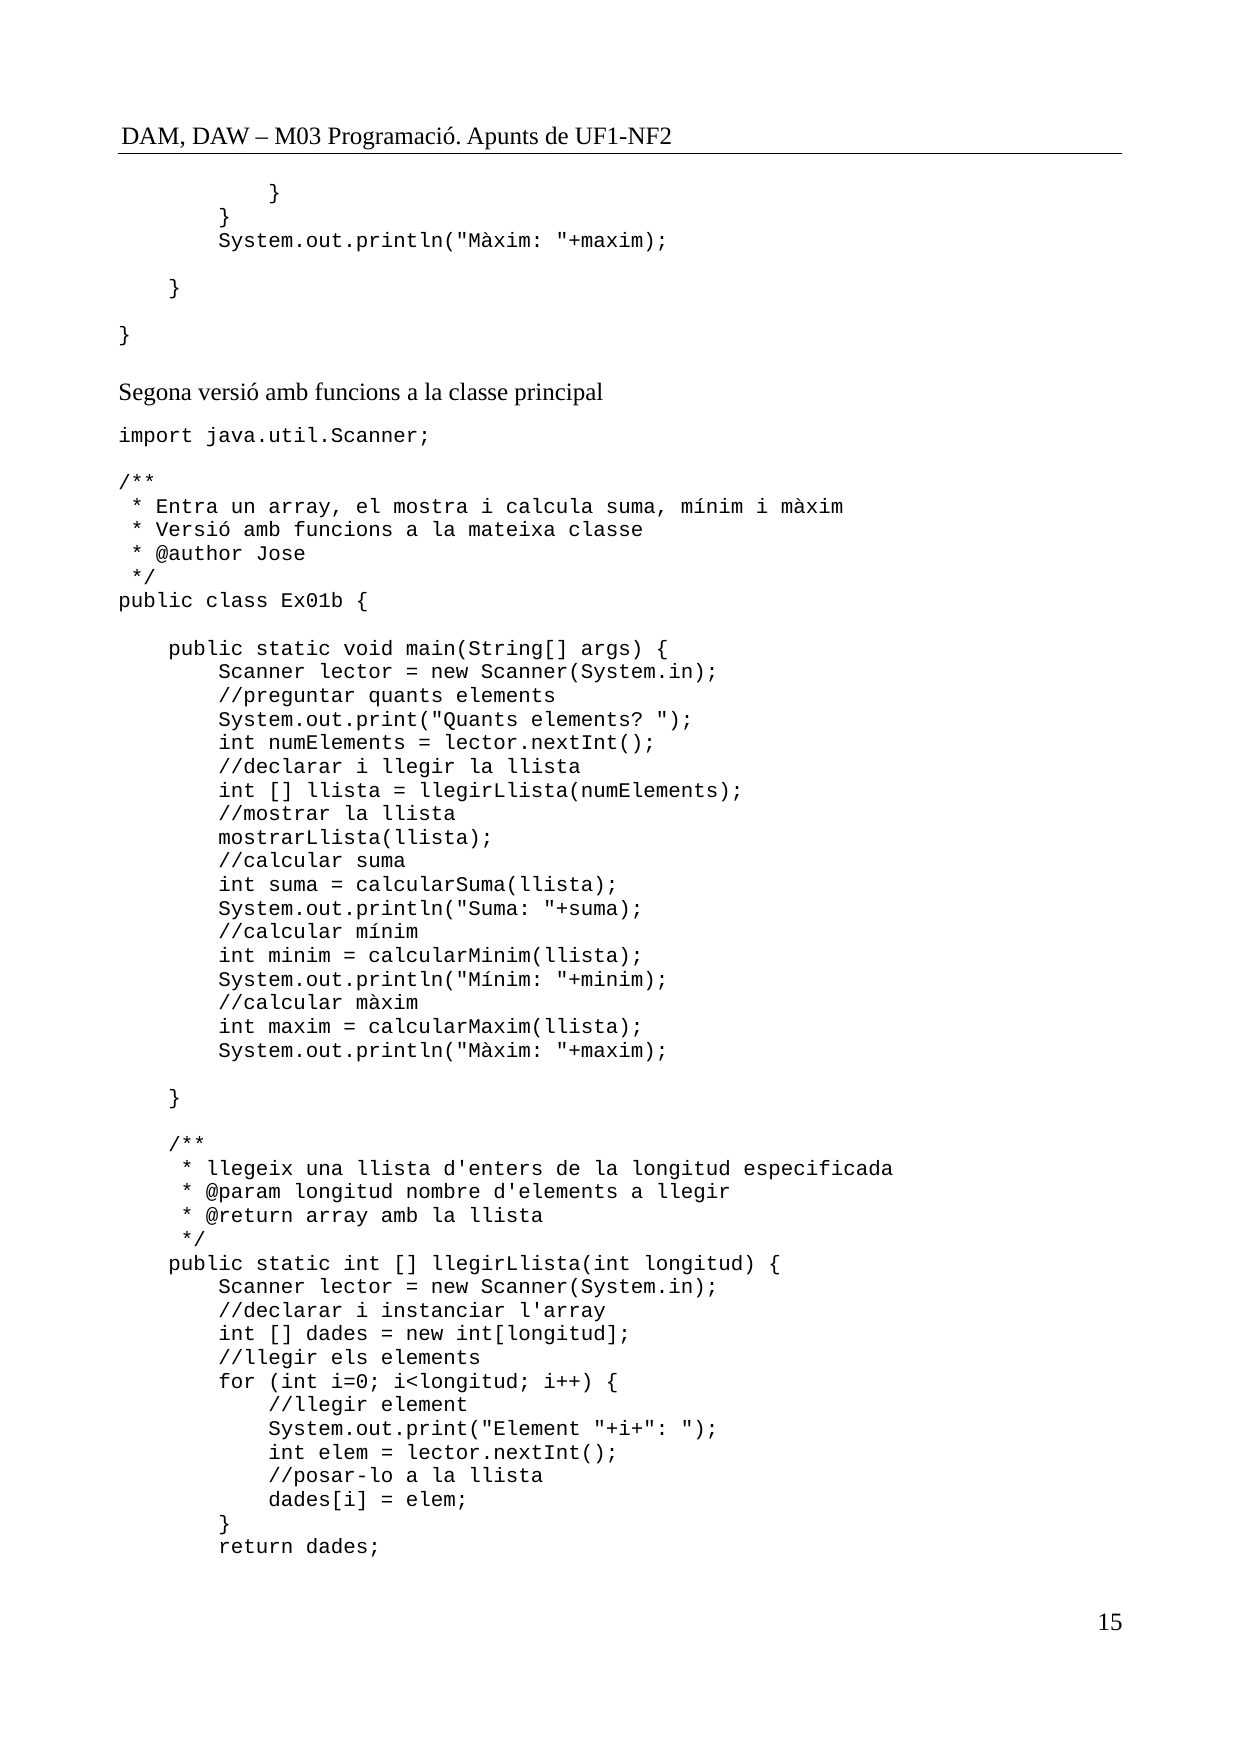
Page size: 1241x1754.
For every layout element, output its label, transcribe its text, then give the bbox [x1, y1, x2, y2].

text } [118, 277, 1122, 301]
text */ [118, 1229, 1122, 1252]
text * Entra un array, el mostra i calcula suma, mínim i màxim [118, 496, 1122, 519]
text Segona versió amb funcions a la classe principal [118, 377, 1122, 406]
text //llegir els elements [118, 1347, 1122, 1371]
text public class Ex01b { [118, 590, 1122, 614]
text int suma = calcularSuma(llista); [118, 874, 1122, 898]
text //declarar i llegir la llista [118, 756, 1122, 779]
text */ [118, 567, 1122, 590]
text } [118, 324, 1122, 348]
text * @return array amb la llista [118, 1205, 1122, 1229]
text //declarar i instanciar l'array [118, 1300, 1122, 1323]
text mostrarLlista(llista); [118, 827, 1122, 851]
text //mostrar la llista [118, 803, 1122, 827]
text int minim = calcularMinim(llista); [118, 945, 1122, 969]
text } [118, 206, 1122, 229]
text //calcular mínim [118, 921, 1122, 945]
text Scanner lector = new Scanner(System.in); [118, 661, 1122, 685]
text * @param longitud nombre d'elements a llegir [118, 1182, 1122, 1205]
text int [] llista = llegirLlista(numElements); [118, 779, 1122, 803]
text import java.util.Scanner; [118, 425, 1122, 448]
text System.out.println("Màxim: "+maxim); [118, 229, 1122, 253]
text System.out.print("Element "+i+": "); [118, 1418, 1122, 1442]
text int elem = lector.nextInt(); [118, 1442, 1122, 1465]
text //preguntar quants elements [118, 685, 1122, 709]
text System.out.println("Suma: "+suma); [118, 898, 1122, 921]
text public static void main(String[] args) { [118, 638, 1122, 661]
text dades[i] = elem; [118, 1489, 1122, 1513]
text Scanner lector = new Scanner(System.in); [118, 1276, 1122, 1300]
text for (int i=0; i<longitud; i++) { [118, 1371, 1122, 1394]
text int numElements = lector.nextInt(); [118, 732, 1122, 756]
text //calcular suma [118, 851, 1122, 874]
text int maxim = calcularMaxim(llista); [118, 1016, 1122, 1040]
text //posar-lo a la llista [118, 1465, 1122, 1489]
text /** [118, 1134, 1122, 1158]
text } [118, 182, 1122, 206]
text public static int [] llegirLlista(int longitud) { [118, 1252, 1122, 1276]
text //llegir element [118, 1394, 1122, 1418]
text * @author Jose [118, 543, 1122, 567]
text } [118, 1087, 1122, 1111]
text * Versió amb funcions a la mateixa classe [118, 519, 1122, 543]
text //calcular màxim [118, 992, 1122, 1016]
text * llegeix una llista d'enters de la longitud especificada [118, 1158, 1122, 1182]
text int [] dades = new int[longitud]; [118, 1323, 1122, 1347]
text System.out.println("Màxim: "+maxim); [118, 1040, 1122, 1063]
text } [118, 1513, 1122, 1536]
text /** [118, 472, 1122, 496]
text System.out.println("Mínim: "+minim); [118, 969, 1122, 992]
text return dades; [118, 1536, 1122, 1560]
text System.out.print("Quants elements? "); [118, 709, 1122, 732]
